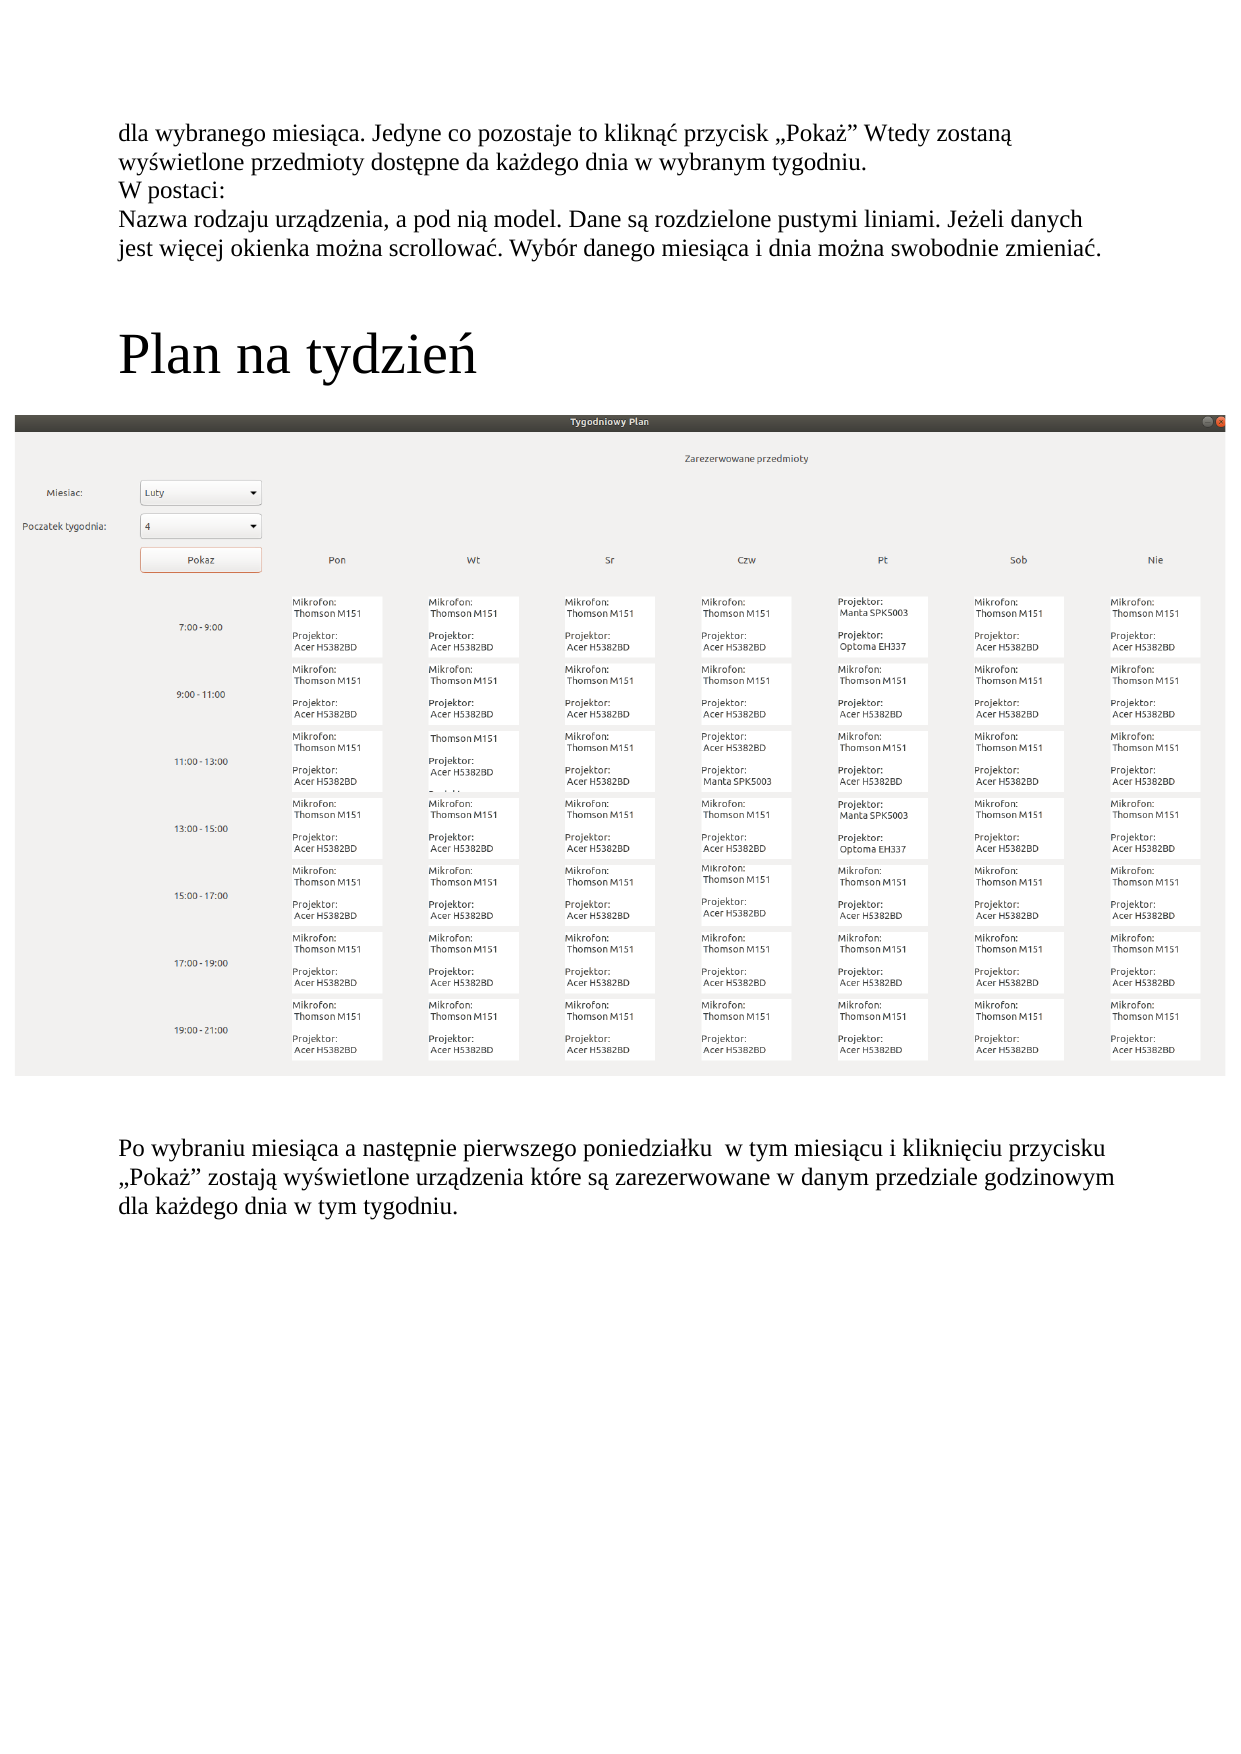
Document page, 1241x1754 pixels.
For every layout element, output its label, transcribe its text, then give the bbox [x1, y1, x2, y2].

text Po wybraniu miesiąca a następnie pierwszego poniedziałku w tym miesiącu i kliknięciu przycisku „Pokaż” zostają wyświetlone urządzenia które są zarezerwowane w danym przedziale godzinowym dla każdego dnia w tym tygodniu. [118, 1133, 1122, 1219]
text Nazwa rodzaju urządzenia, a pod nią model. Dane są rozdzielone pustymi liniami. Jeżeli danych jest więcej okienka można scrollować. Wybór danego miesiąca i dnia można swobodnie zmieniać. [118, 204, 1122, 262]
picture [14, 415, 1226, 1076]
text W postaci: [118, 176, 1122, 204]
text Plan na tydzień [118, 319, 1122, 386]
text dla wybranego miesiąca. Jedyne co pozostaje to kliknąć przycisk „Pokaż” Wtedy zostaną wyświetlone przedmioty dostępne da każdego dnia w wybranym tygodniu. [118, 118, 1122, 176]
